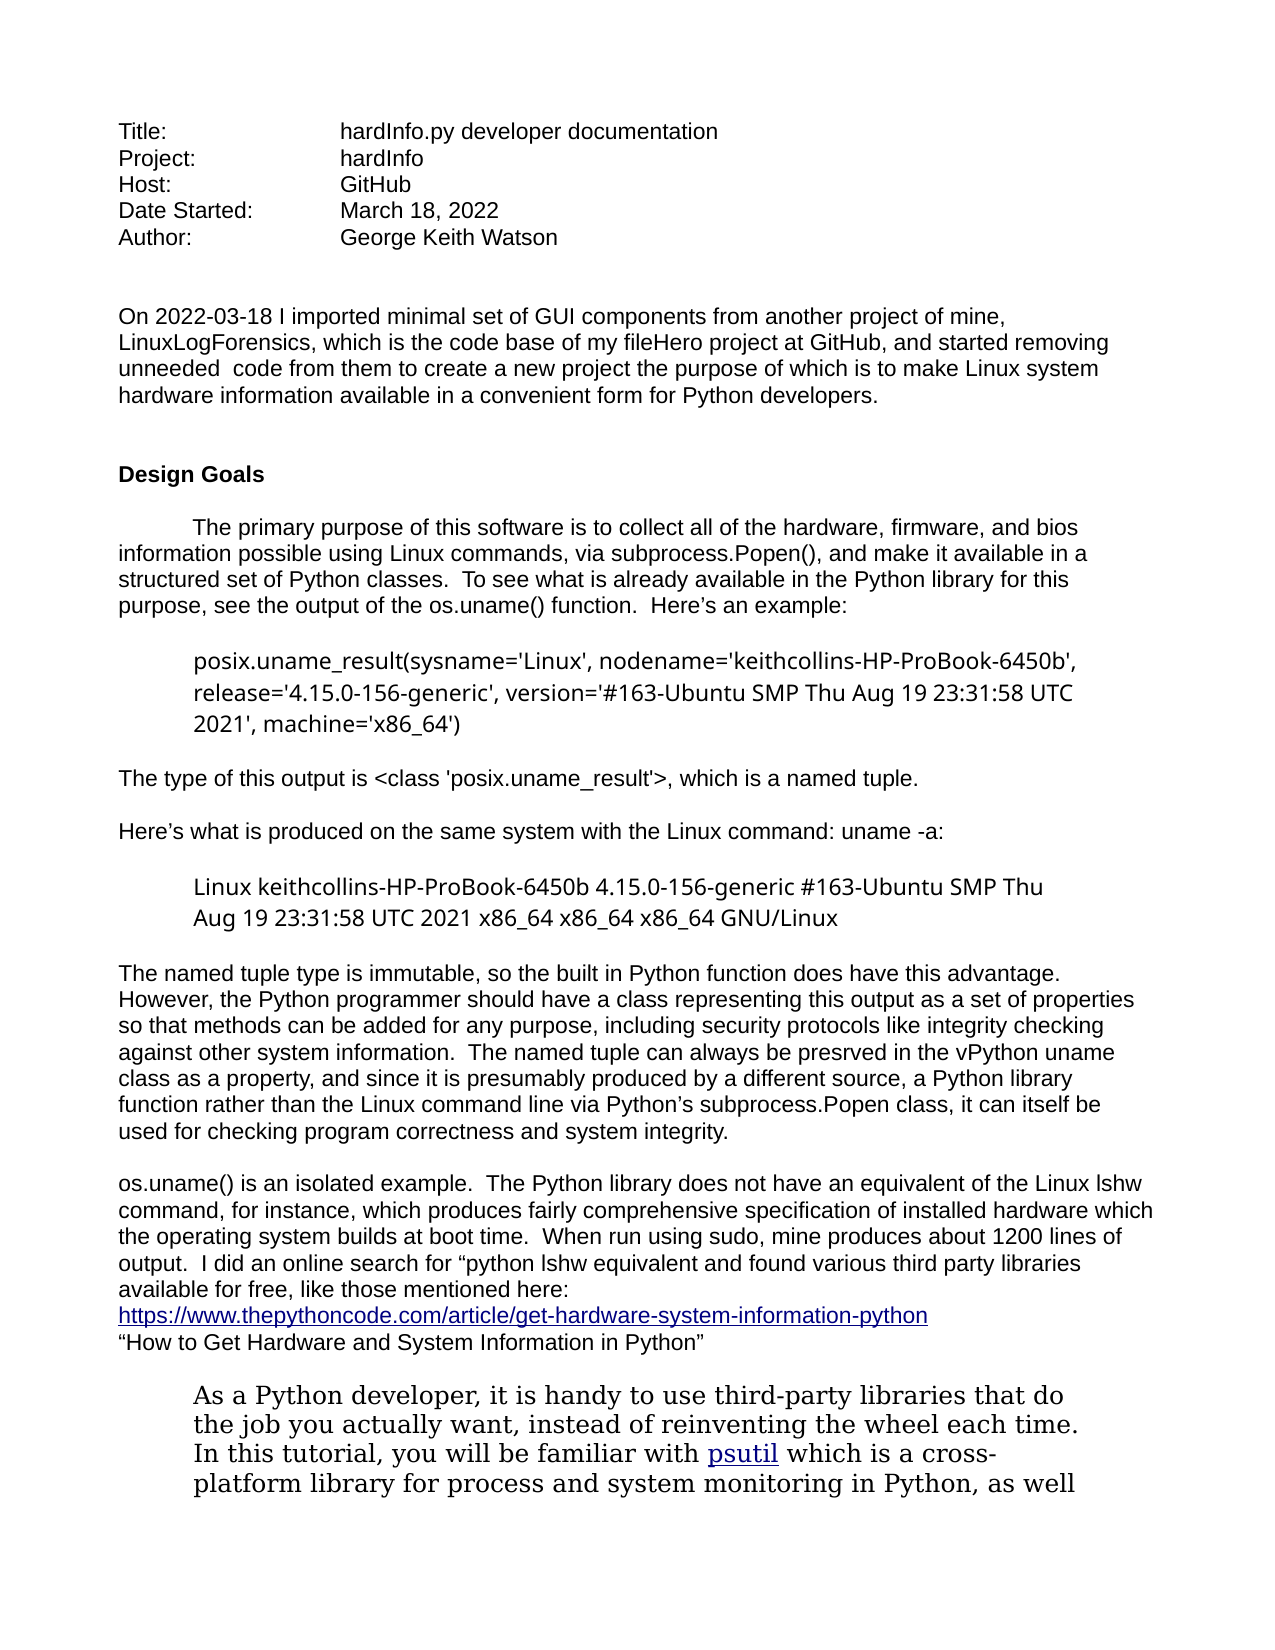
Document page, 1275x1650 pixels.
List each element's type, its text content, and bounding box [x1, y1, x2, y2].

text On 2022-03-18 I imported minimal set of GUI components from another project of mine, LinuxLogForensics, which is the code base of my fileHero project at GitHub, and started removing unneeded code from them to create a new project the purpose of which is to make Linux system hardware information available in a convenient form for Python developers. [118, 303, 1157, 408]
text Title: hardInfo.py developer documentation [118, 118, 1157, 144]
text Host: GitHub [118, 171, 1157, 197]
text Author: George Keith Watson [118, 223, 1157, 250]
text Project: hardInfo [118, 144, 1157, 171]
text As a Python developer, it is handy to use third-party libraries that do the job you actually want, instead of reinventing the wheel each time. In this tutorial, you will be familiar with psutil which is a cross-platform library for process and system monitoring in Python, as well [193, 1381, 1082, 1498]
text The named tuple type is immutable, so the built in Python function does have this advantage. However, the Python programmer should have a class representing this output as a set of properties so that methods can be added for any purpose, including security protocols like integrity checking against other system information. The named tuple can always be presrved in the vPython uname class as a property, and since it is presumably produced by a different source, a Python library function rather than the Linux command line via Python’s subprocess.Popen class, it can itself be used for checking program correctness and system integrity. [118, 959, 1157, 1144]
text https://www.thepythoncode.com/article/get-hardware-system-information-python [118, 1302, 1157, 1328]
text “How to Get Hardware and System Information in Python” [118, 1328, 1157, 1355]
text os.uname() is an isolated example. The Python library does not have an equivalent of the Linux lshw command, for instance, which produces fairly comprehensive specification of installed hardware which the operating system builds at boot time. When run using sudo, mine produces about 1200 lines of output. I did an online search for “python lshw equivalent and found various third party libraries available for free, like those mentioned here: [118, 1170, 1157, 1302]
text The primary purpose of this software is to collect all of the hardware, firmware, and bios information possible using Linux commands, via subprocess.Popen(), and make it available in a structured set of Python classes. To see what is already available in the Python library for this purpose, see the output of the os.uname() function. Here’s an example: [118, 513, 1157, 619]
text Here’s what is produced on the same system with the Linux command: uname -a: [118, 818, 1157, 844]
text Date Started: March 18, 2022 [118, 197, 1157, 223]
text The type of this output is <class 'posix.uname_result'>, which is a named tuple. [118, 765, 1157, 792]
text Linux keithcollins-HP-ProBook-6450b 4.15.0-156-generic #163-Ubuntu SMP Thu Aug 19 23:31:58 UTC 2021 x86_64 x86_64 x86_64 GNU/Linux [193, 871, 1082, 933]
text Design Goals [118, 461, 1157, 487]
text posix.uname_result(sysname='Linux', nodename='keithcollins-HP-ProBook-6450b', release='4.15.0-156-generic', version='#163-Ubuntu SMP Thu Aug 19 23:31:58 UTC 2021', machine='x86_64') [193, 645, 1082, 739]
